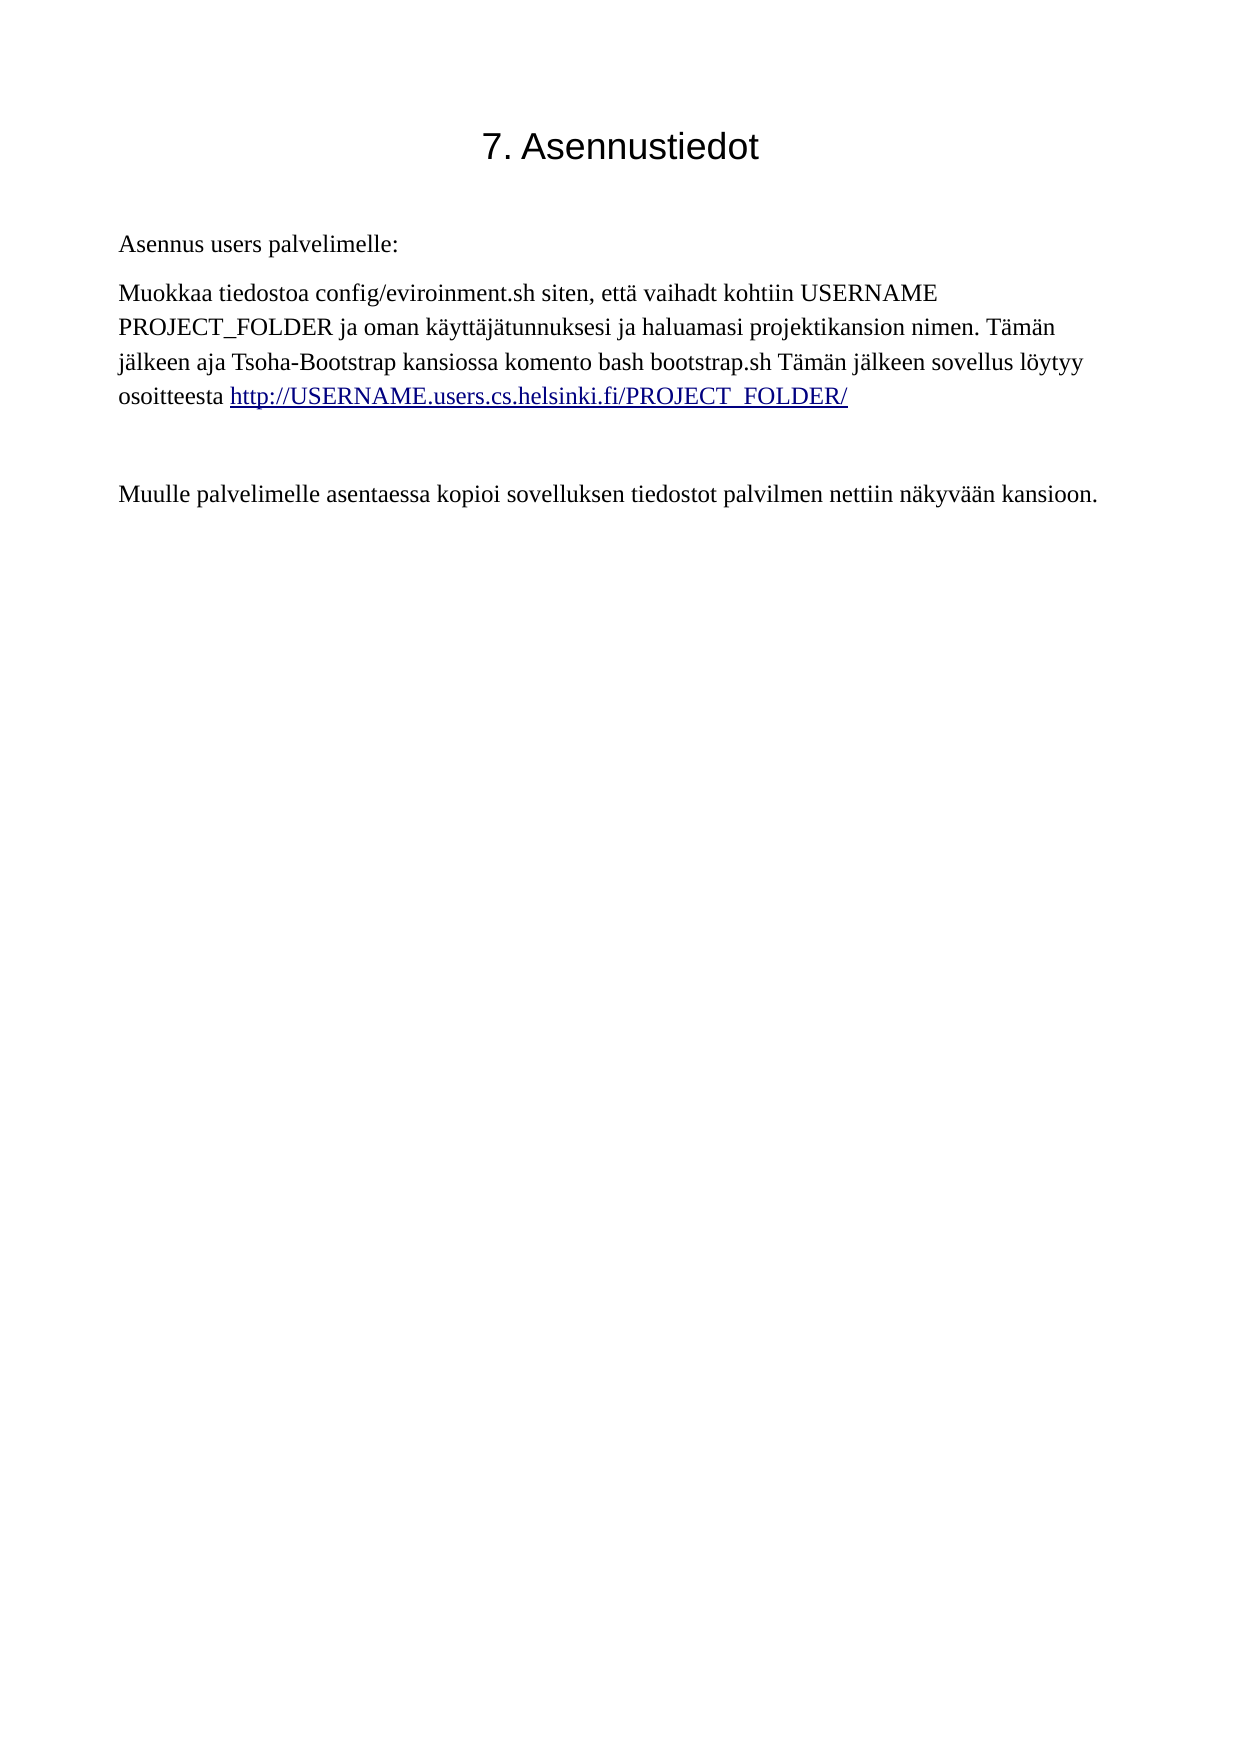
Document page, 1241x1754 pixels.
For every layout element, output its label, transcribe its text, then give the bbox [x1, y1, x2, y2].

text Muokkaa tiedostoa config/eviroinment.sh siten, että vaihadt kohtiin USERNAME PROJECT_FOLDER ja oman käyttäjätunnuksesi ja haluamasi projektikansion nimen. Tämän jälkeen aja Tsoha-Bootstrap kansiossa komento bash bootstrap.sh Tämän jälkeen sovellus löytyy osoitteesta http://USERNAME.users.cs.helsinki.fi/PROJECT_FOLDER/ [118, 278, 1122, 410]
text Muulle palvelimelle asentaessa kopioi sovelluksen tiedostot palvilmen nettiin näkyvään kansioon. [118, 479, 1122, 508]
text Asennus users palvelimelle: [118, 229, 1122, 257]
subtitle 7. Asennustiedot [118, 124, 1122, 167]
